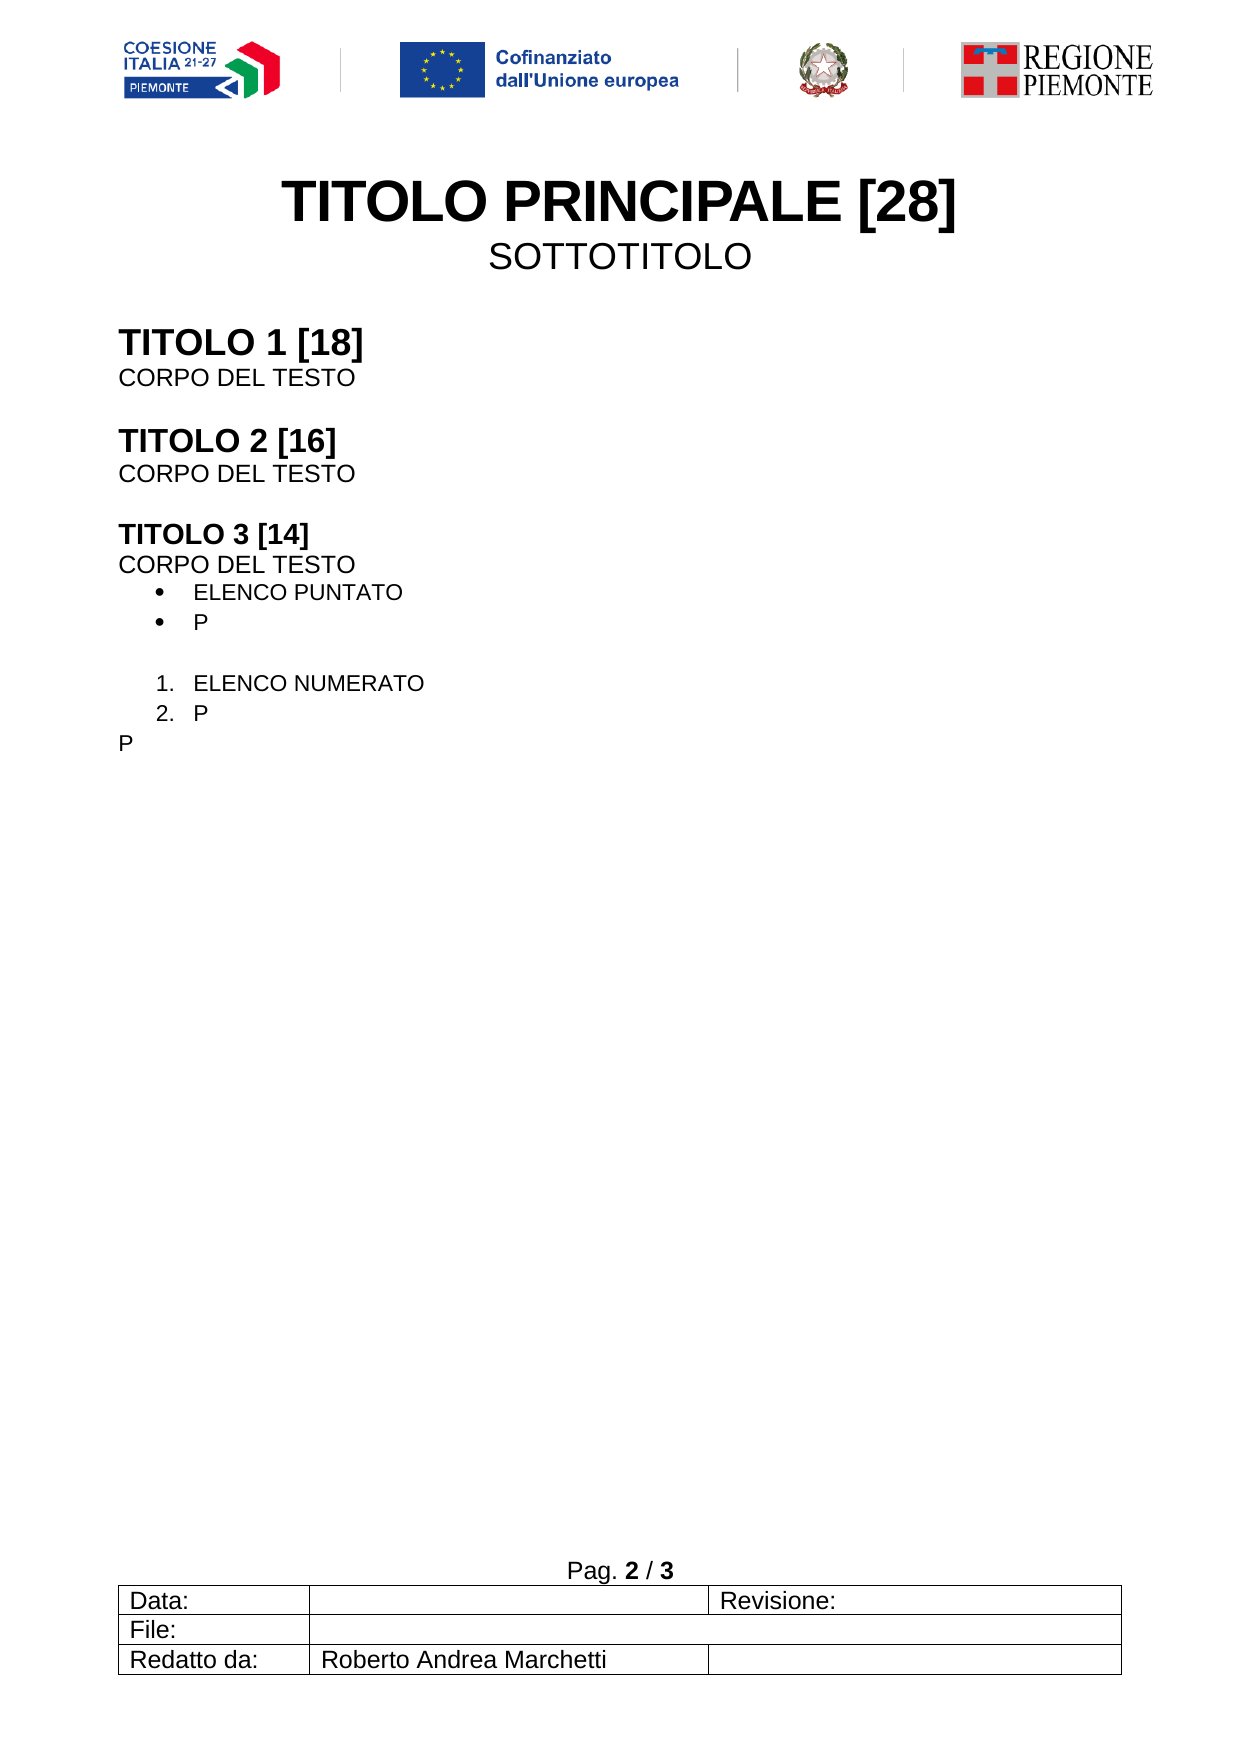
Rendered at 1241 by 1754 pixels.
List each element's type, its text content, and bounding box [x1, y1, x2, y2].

text TITOLO 1 [18] [118, 320, 1122, 363]
text TITOLO 2 [16] [118, 421, 1122, 459]
text SOTTOTITOLO [118, 234, 1122, 277]
list ELENCO PUNTATO [156, 579, 1122, 606]
text CORPO DEL TESTO [118, 550, 1122, 579]
list P [118, 730, 1122, 757]
picture [118, 29, 1157, 119]
list P [156, 700, 1122, 726]
list ELENCO NUMERATO [156, 670, 1122, 696]
text TITOLO 3 [14] [118, 517, 1122, 550]
title TITOLO PRINCIPALE [28] [118, 167, 1122, 234]
list P [156, 609, 1122, 636]
text CORPO DEL TESTO [118, 363, 1122, 392]
text CORPO DEL TESTO [118, 459, 1122, 488]
